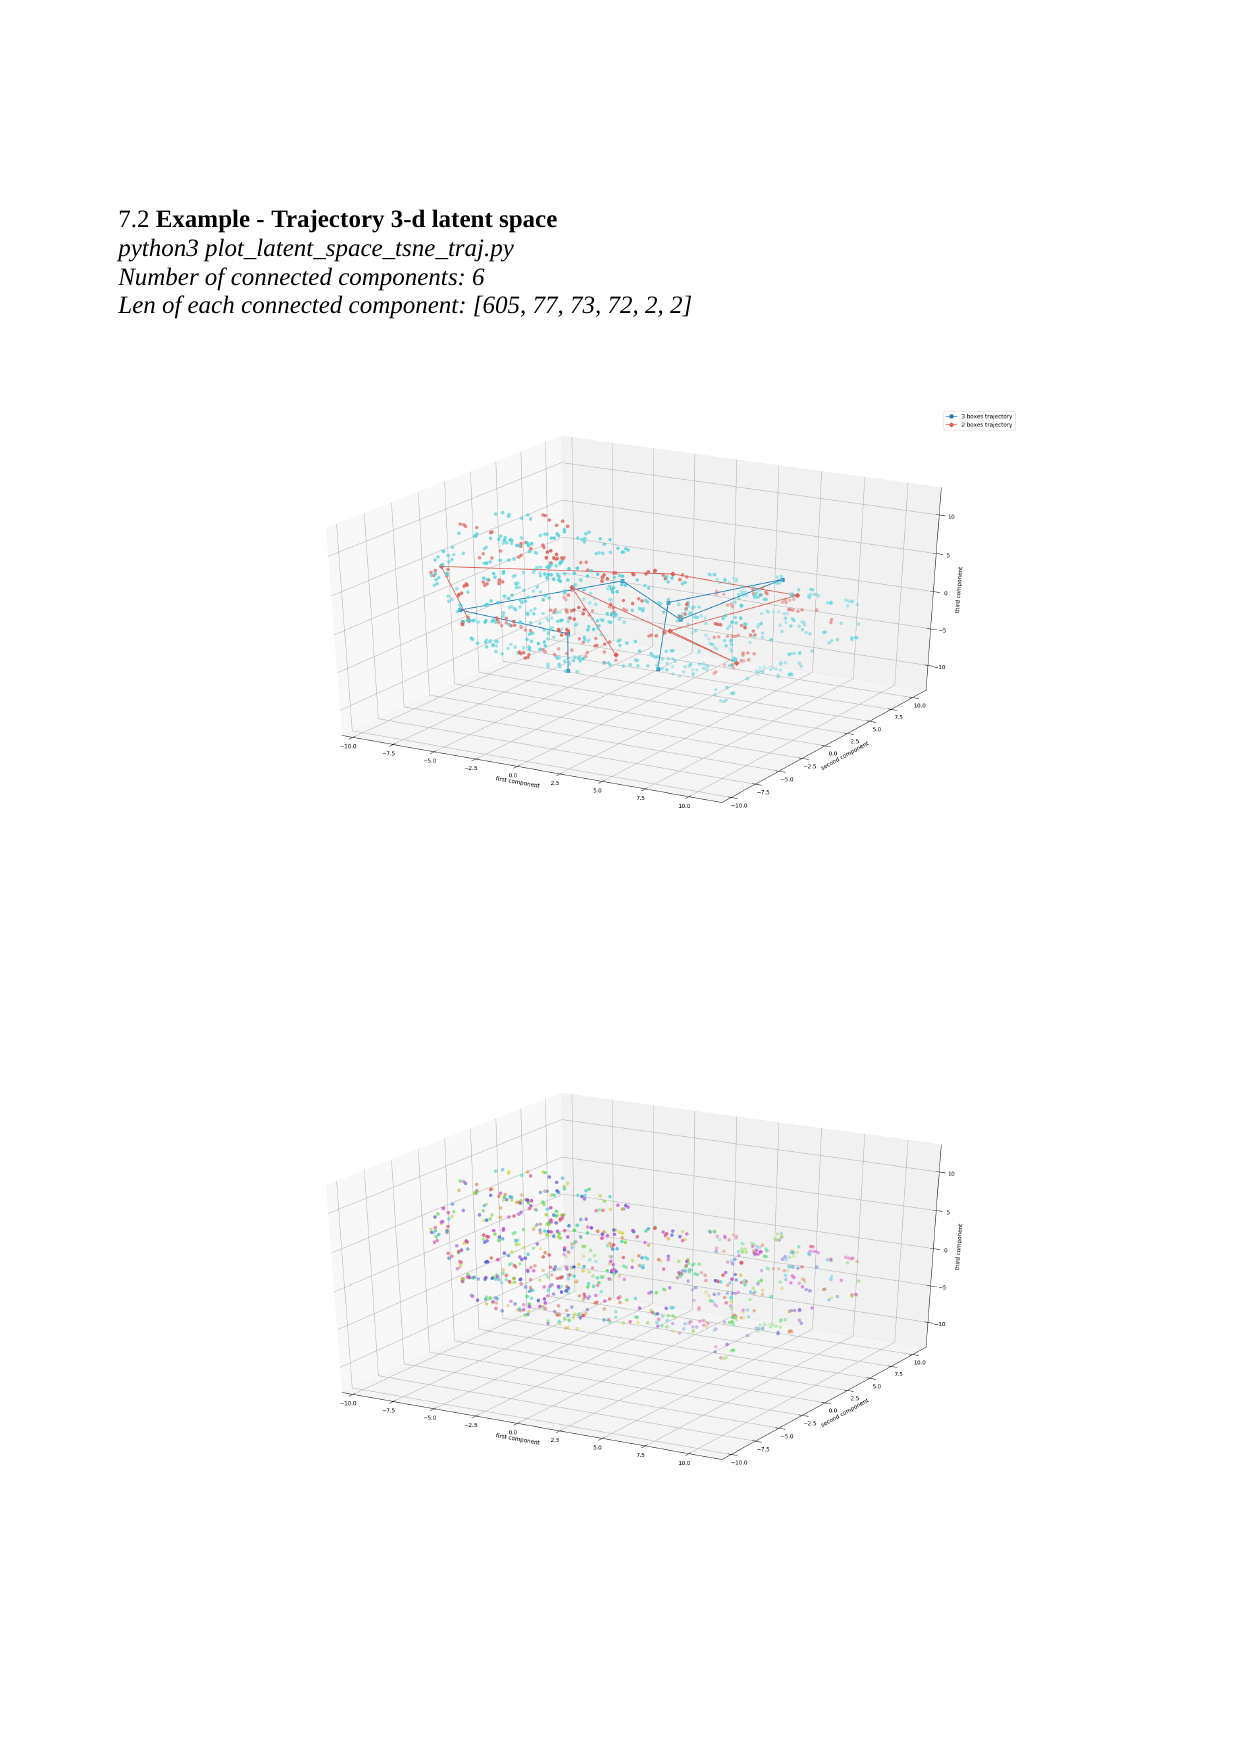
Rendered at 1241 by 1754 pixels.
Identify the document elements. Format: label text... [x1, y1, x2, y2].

text 7.2 Example - Trajectory 3-d latent space [118, 204, 1122, 233]
picture [113, 343, 1118, 888]
text Number of connected components: 6 [118, 262, 1122, 291]
text Len of each connected component: [605, 77, 73, 72, 2, 2] [118, 291, 1122, 319]
picture [113, 1000, 1118, 1545]
text python3 plot_latent_space_tsne_traj.py [118, 233, 1122, 262]
